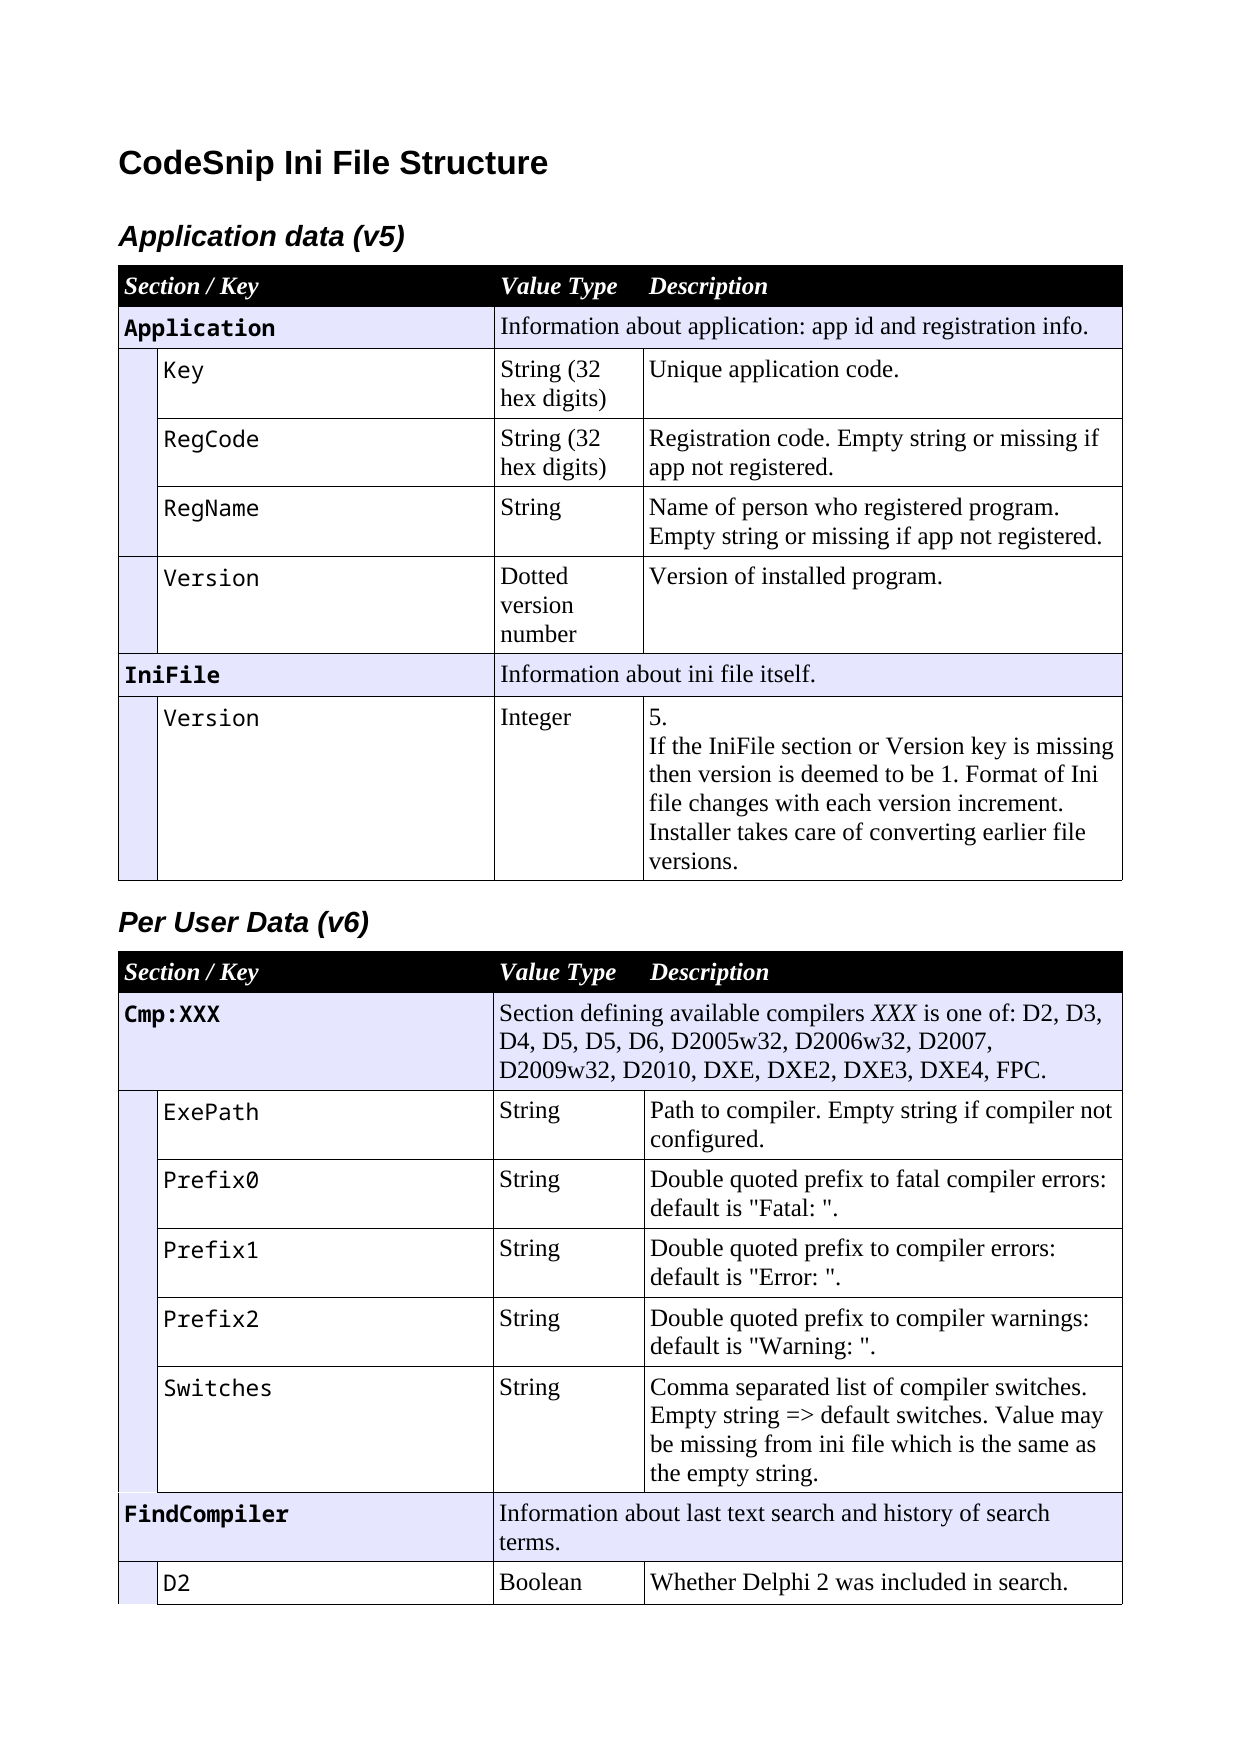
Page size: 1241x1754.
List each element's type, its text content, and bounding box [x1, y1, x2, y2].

table_cell Section defining available compilers XXX is one of: D2, D3, D4, D5, D5, D6, D2005w32, D2006w32, D2007, D2009w32, D2010, DXE, DXE2, DXE3, DXE4, FPC. [494, 993, 1122, 1090]
table_header Section / Key [119, 952, 493, 992]
table_cell Prefix2 [158, 1298, 493, 1366]
table_cell Integer [495, 697, 643, 880]
table_cell String [494, 1091, 644, 1159]
table_cell Comma separated list of compiler switches. Empty string => default switches. Value may be missing from ini file which is the same as the empty string. [645, 1367, 1122, 1492]
table_cell Prefix1 [158, 1229, 493, 1297]
table_cell Whether Delphi 2 was included in search. [645, 1562, 1122, 1604]
table_cell Registration code. Empty string or missing if app not registered. [644, 419, 1122, 486]
table_cell Double quoted prefix to compiler warnings: default is "Warning: ". [645, 1298, 1122, 1366]
table_header Section / Key [119, 266, 494, 306]
table_header Description [644, 266, 1122, 306]
table_cell [119, 349, 157, 418]
subtitle Per User Data (v6) [118, 905, 1122, 939]
table_cell [119, 487, 157, 556]
table_cell Unique application code. [644, 349, 1122, 418]
table_cell [119, 1562, 157, 1604]
table_header Value Type [494, 952, 644, 992]
table_cell [119, 697, 157, 880]
table_cell Path to compiler. Empty string if compiler not configured. [645, 1091, 1122, 1159]
subtitle Application data (v5) [118, 219, 1122, 253]
table_cell Double quoted prefix to fatal compiler errors: default is "Fatal: ". [645, 1160, 1122, 1228]
table_cell String [494, 1229, 644, 1297]
table_cell Prefix0 [158, 1160, 493, 1228]
table_cell Information about last text search and history of search terms. [494, 1493, 1122, 1561]
table_cell [119, 557, 157, 653]
table_cell Application [119, 307, 494, 348]
table_cell Double quoted prefix to compiler errors: default is "Error: ". [645, 1229, 1122, 1297]
subtitle CodeSnip Ini File Structure [118, 143, 1122, 182]
table_cell D2 [158, 1562, 493, 1604]
table_cell String [494, 1160, 644, 1228]
table_cell Name of person who registered program. Empty string or missing if app not registered. [644, 487, 1122, 556]
table_cell [119, 1159, 157, 1228]
table_header Description [645, 952, 1122, 992]
table_cell String (32 hex digits) [495, 349, 643, 418]
table_cell [119, 1297, 157, 1366]
table_cell Dotted version number [495, 557, 643, 653]
table_cell String [494, 1298, 644, 1366]
table_cell Version [158, 697, 494, 880]
table_cell Switches [158, 1367, 493, 1492]
table_cell Cmp:XXX [119, 993, 493, 1090]
table_cell ExePath [158, 1091, 493, 1159]
table_cell FindCompiler [119, 1493, 493, 1561]
table_cell [119, 1366, 157, 1492]
table_cell String (32 hex digits) [495, 419, 643, 486]
table_cell String [494, 1367, 644, 1492]
table_cell RegName [158, 487, 494, 556]
table_cell Information about application: app id and registration info. [495, 307, 1122, 348]
table_cell Information about ini file itself. [495, 654, 1122, 696]
table_cell String [495, 487, 643, 556]
table_cell [119, 1091, 157, 1159]
table_cell IniFile [119, 654, 494, 696]
table_cell [119, 1228, 157, 1297]
table_cell Boolean [494, 1562, 644, 1604]
table_cell Version of installed program. [644, 557, 1122, 653]
table_header Value Type [495, 266, 643, 306]
table_cell 5. If the IniFile section or Version key is missing then version is deemed to be 1. Format of Ini file changes with each version increment. Installer takes care of converting earlier file versions. [644, 697, 1122, 880]
table_cell RegCode [158, 419, 494, 486]
table_cell [119, 418, 157, 487]
table_cell Key [158, 349, 494, 418]
table_cell Version [158, 557, 494, 653]
